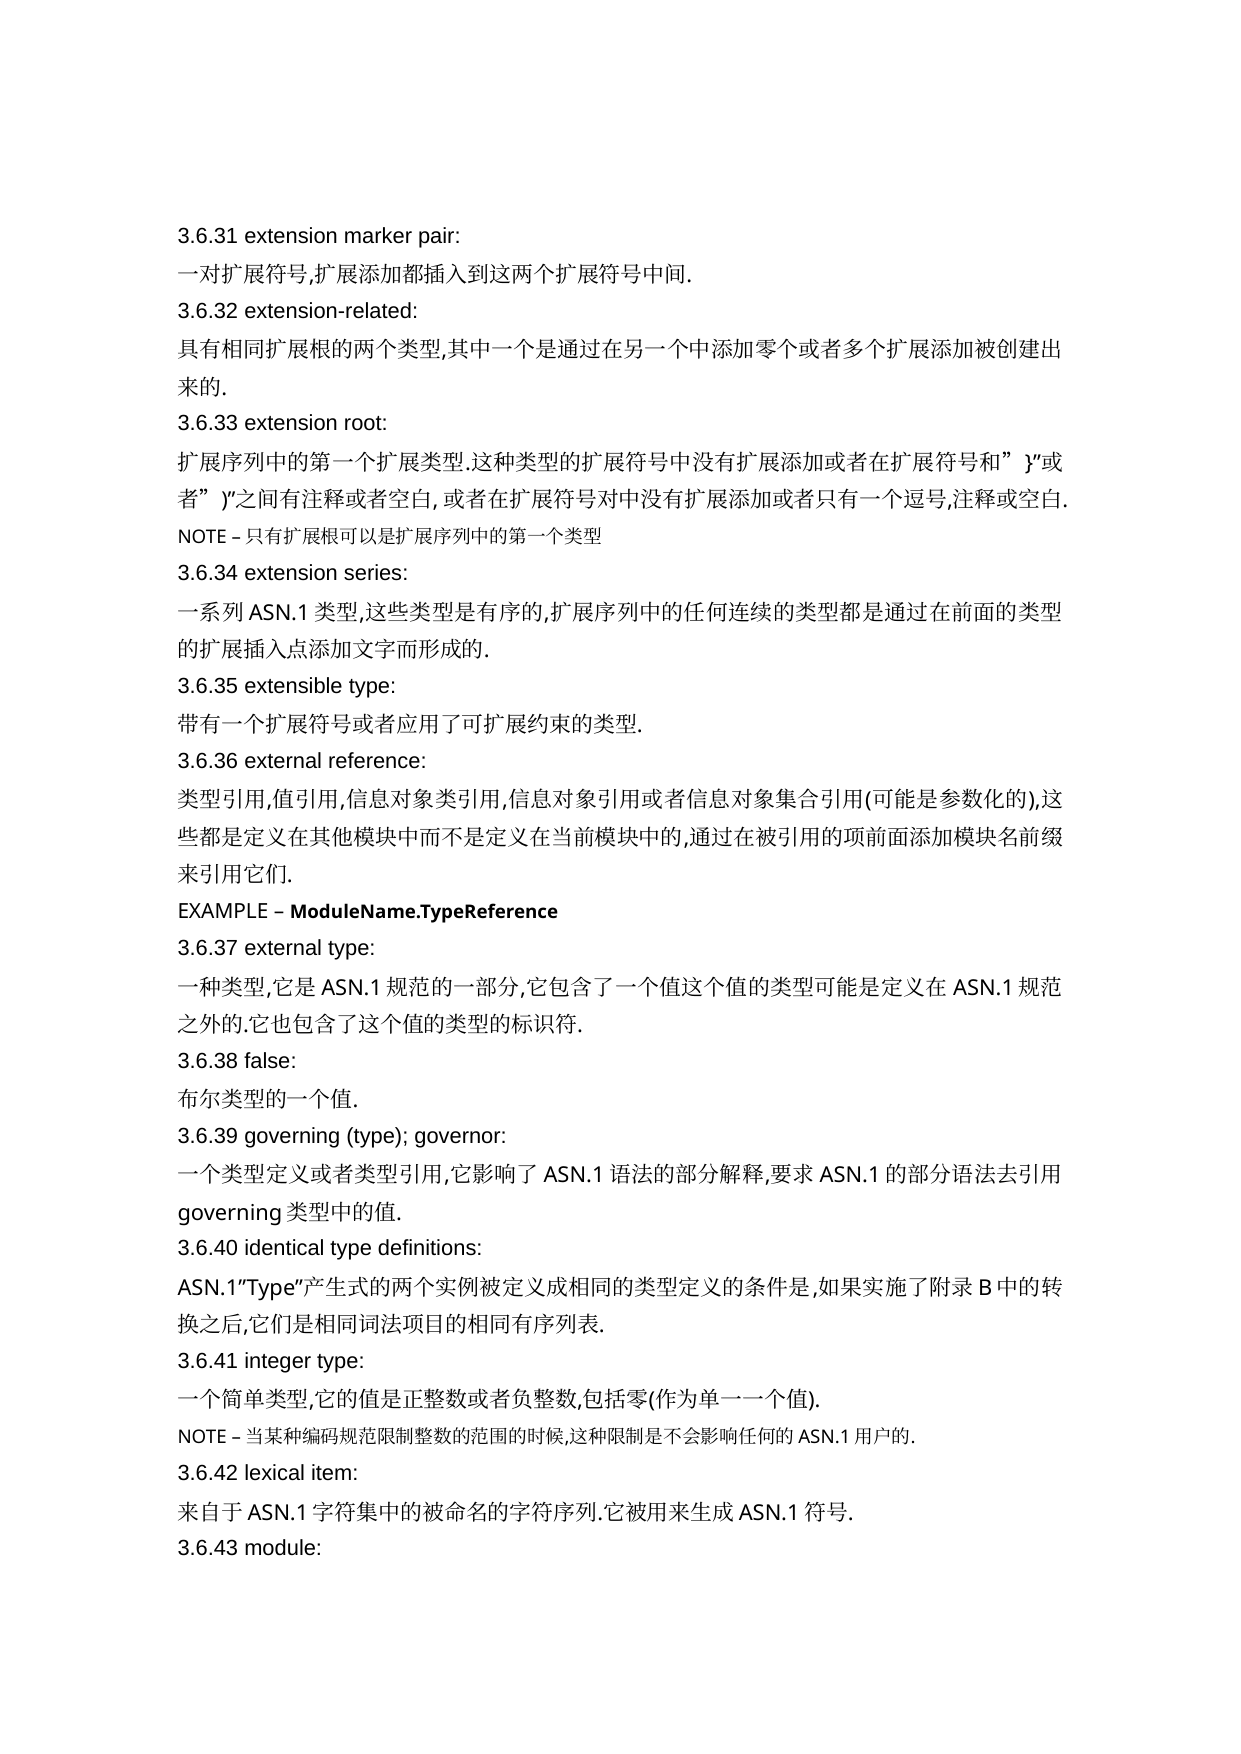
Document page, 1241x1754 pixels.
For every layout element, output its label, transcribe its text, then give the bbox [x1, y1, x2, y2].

subtitle 3.6.32 extension-related: [177, 292, 1063, 329]
text 一对扩展符号,扩展添加都插入到这两个扩展符号中间. [177, 254, 1063, 292]
subtitle 3.6.35 extensible type: [177, 667, 1063, 704]
subtitle 3.6.39 governing (type); governor: [177, 1117, 1063, 1154]
text 扩展序列中的第一个扩展类型.这种类型的扩展符号中没有扩展添加或者在扩展符号和”}”或者”)”之间有注释或者空白, 或者在扩展符号对中没有扩展添加或者只有一个逗号,注释或空白. [177, 442, 1063, 517]
subtitle 3.6.38 false: [177, 1042, 1063, 1079]
text 来自于ASN.1字符集中的被命名的字符序列.它被用来生成ASN.1符号. [177, 1492, 1063, 1529]
text NOTE – 当某种编码规范限制整数的范围的时候,这种限制是不会影响任何的ASN.1用户的. [177, 1417, 1063, 1454]
text 3.6.43 module: [177, 1529, 1063, 1567]
text 具有相同扩展根的两个类型,其中一个是通过在另一个中添加零个或者多个扩展添加被创建出来的. [177, 329, 1063, 404]
subtitle 3.6.37 external type: [177, 929, 1063, 967]
text ASN.1”Type”产生式的两个实例被定义成相同的类型定义的条件是,如果实施了附录B中的转换之后,它们是相同词法项目的相同有序列表. [177, 1267, 1063, 1342]
subtitle 3.6.40 identical type definitions: [177, 1229, 1063, 1267]
text 3.6.42 lexical item: [177, 1454, 1063, 1492]
text 一系列ASN.1类型,这些类型是有序的,扩展序列中的任何连续的类型都是通过在前面的类型的扩展插入点添加文字而形成的. [177, 592, 1063, 667]
subtitle 3.6.34 extension series: [177, 554, 1063, 592]
subtitle 3.6.36 external reference: [177, 742, 1063, 779]
text 一种类型,它是ASN.1规范的一部分,它包含了一个值这个值的类型可能是定义在ASN.1规范之外的.它也包含了这个值的类型的标识符. [177, 967, 1063, 1042]
text 一个类型定义或者类型引用,它影响了ASN.1语法的部分解释,要求ASN.1的部分语法去引用governing类型中的值. [177, 1154, 1063, 1229]
subtitle 3.6.33 extension root: [177, 404, 1063, 442]
text NOTE – 只有扩展根可以是扩展序列中的第一个类型 [177, 517, 1063, 554]
subtitle 3.6.31 extension marker pair: [177, 217, 1063, 254]
text 类型引用,值引用,信息对象类引用,信息对象引用或者信息对象集合引用(可能是参数化的),这些都是定义在其他模块中而不是定义在当前模块中的,通过在被引用的项前面添加模块名前缀来引用它们. [177, 779, 1063, 892]
text 一个简单类型,它的值是正整数或者负整数,包括零(作为单一一个值). [177, 1379, 1063, 1417]
subtitle 3.6.41 integer type: [177, 1342, 1063, 1379]
text 布尔类型的一个值. [177, 1079, 1063, 1117]
text 带有一个扩展符号或者应用了可扩展约束的类型. [177, 704, 1063, 742]
text EXAMPLE – ModuleName.TypeReference [177, 892, 1063, 929]
